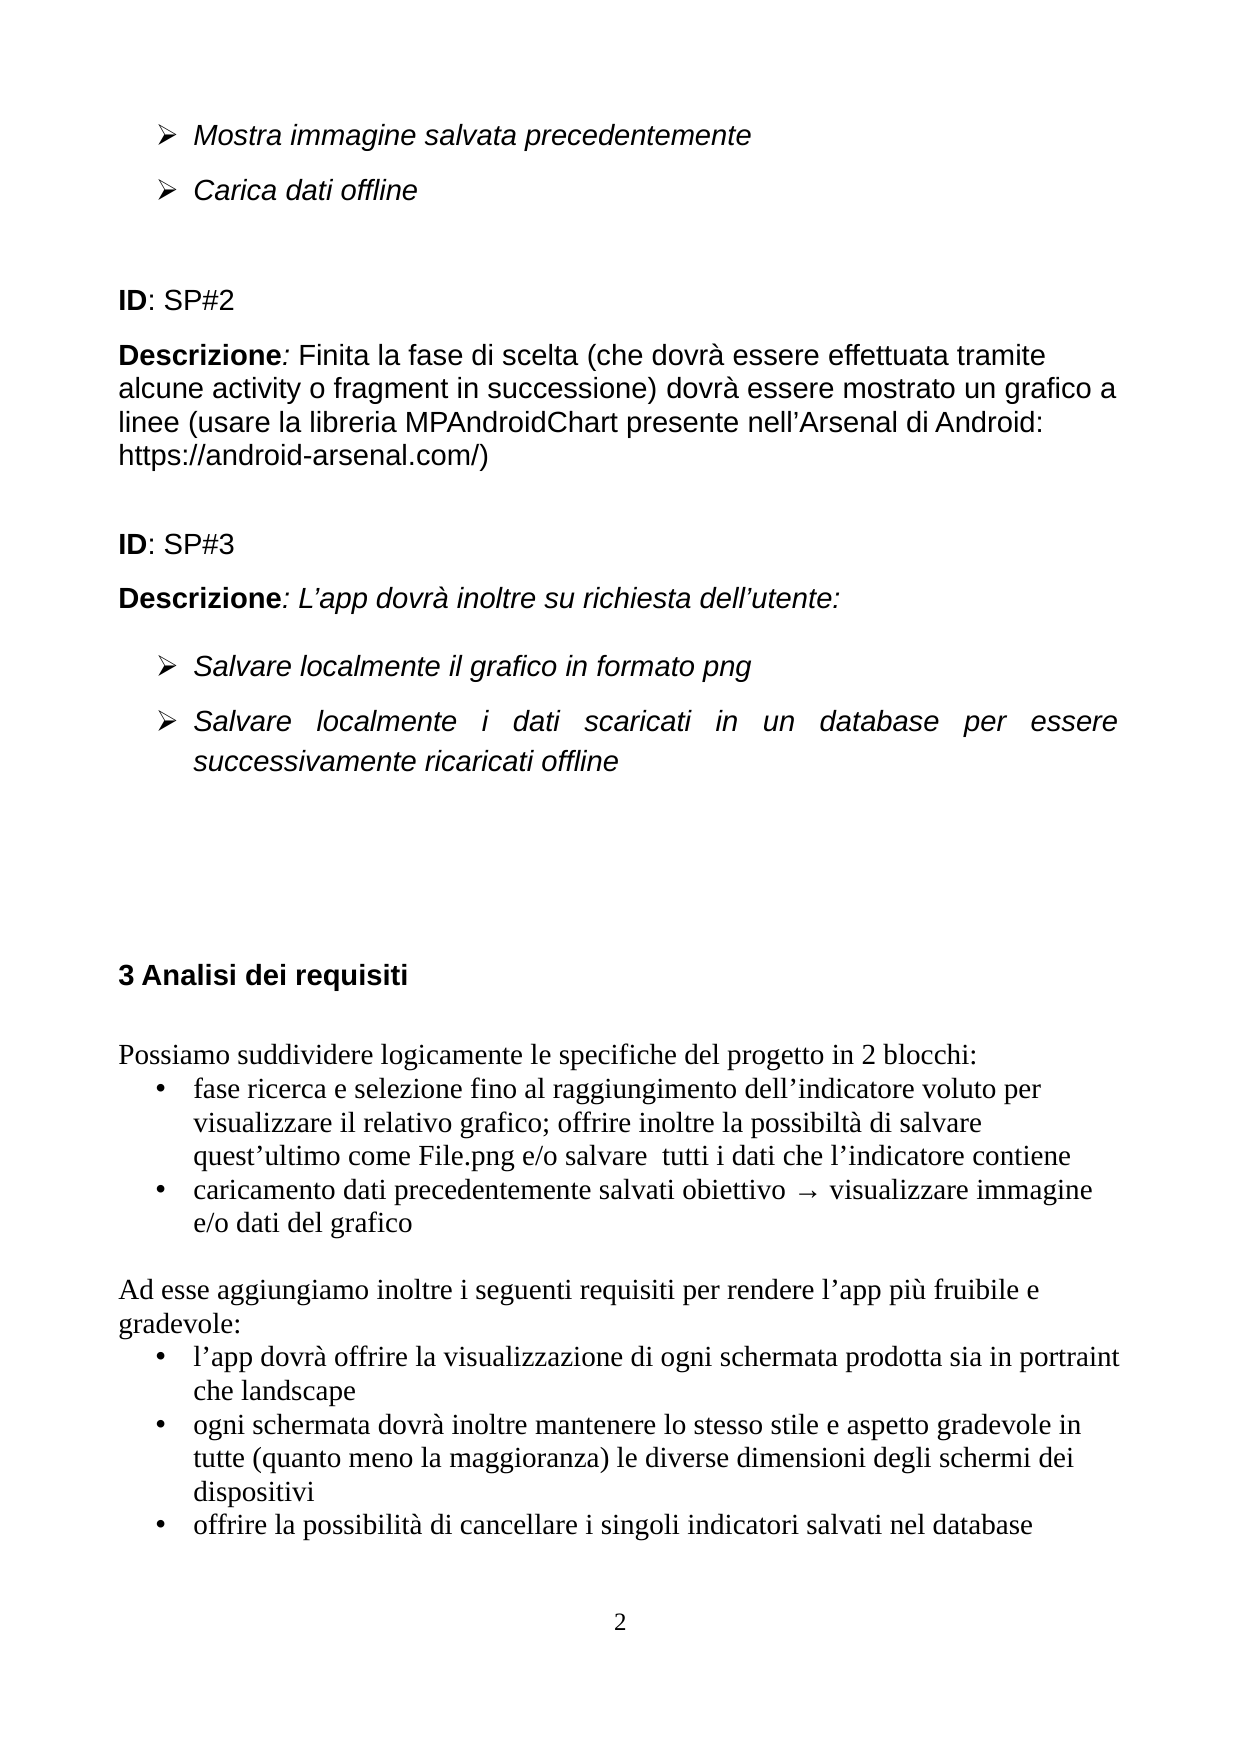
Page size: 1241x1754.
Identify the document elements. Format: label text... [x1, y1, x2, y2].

list ogni schermata dovrà inoltre mantenere lo stesso stile e aspetto gradevole in tutte (quanto meno la maggioranza) le diverse dimensioni degli schermi dei dispositivi [156, 1407, 1122, 1507]
text ID: SP#3 [118, 527, 1122, 560]
list Mostra immagine salvata precedentemente [156, 118, 1122, 152]
list Salvare localmente il grafico in formato png [156, 648, 1122, 682]
list Carica dati offline [156, 173, 1122, 207]
text Ad esse aggiungiamo inoltre i seguenti requisiti per rendere l’app più fruibile e gradevole: [118, 1272, 1122, 1339]
text Possiamo suddividere logicamente le specifiche del progetto in 2 blocchi: [118, 1037, 1122, 1071]
list Salvare localmente i dati scaricati in un database per essere successivamente ricaricati offline [156, 703, 1122, 777]
text Descrizione: L’app dovrà inoltre su richiesta dell’utente: [118, 581, 1122, 615]
text Descrizione: Finita la fase di scelta (che dovrà essere effettuata tramite alcune activity o fragment in successione) dovrà essere mostrato un grafico a linee (usare la libreria MPAndroidChart presente nell’Arsenal di Android: https://android-arsenal.com/) [118, 338, 1122, 472]
subtitle 3 Analisi dei requisiti [118, 958, 1122, 991]
text ID: SP#2 [118, 283, 1122, 316]
list l’app dovrà offrire la visualizzazione di ogni schermata prodotta sia in portraint che landscape [156, 1339, 1122, 1407]
list caricamento dati precedentemente salvati obiettivo → visualizzare immagine e/o dati del grafico [156, 1172, 1122, 1239]
list fase ricerca e selezione fino al raggiungimento dell’indicatore voluto per visualizzare il relativo grafico; offrire inoltre la possibiltà di salvare quest’ultimo come File.png e/o salvare tutti i dati che l’indicatore contiene [156, 1071, 1122, 1172]
list offrire la possibilità di cancellare i singoli indicatori salvati nel database [156, 1507, 1122, 1541]
